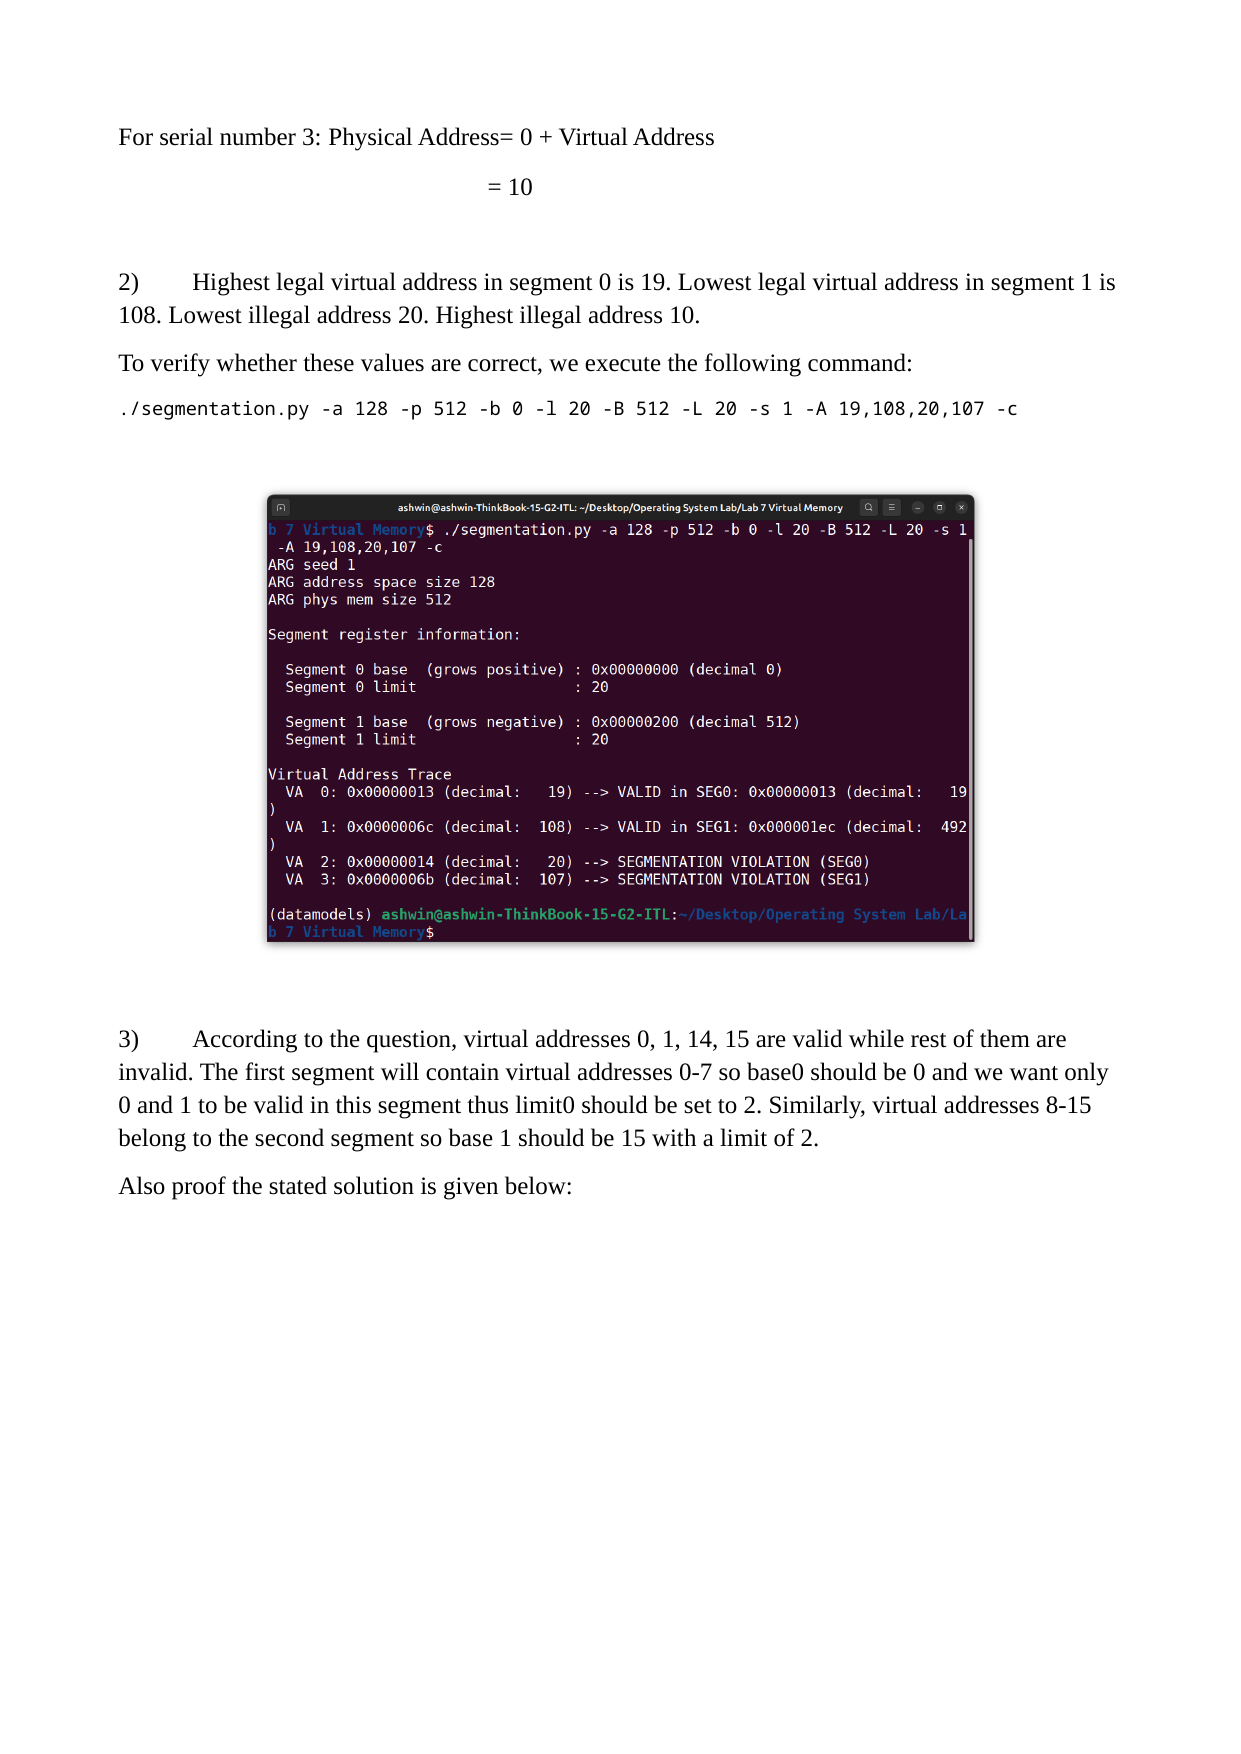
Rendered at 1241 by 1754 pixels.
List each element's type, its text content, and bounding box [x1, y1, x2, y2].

text For serial number 3: Physical Address= 0 + Virtual Address [118, 118, 1122, 152]
text ./segmentation.py -a 128 -p 512 -b 0 -l 20 -B 512 -L 20 -s 1 -A 19,108,20,107 -c [118, 395, 1122, 421]
text Also proof the stated solution is given below: [118, 1171, 1122, 1200]
picture [253, 483, 988, 957]
text To verify whether these values are correct, we execute the following command: [118, 348, 1122, 376]
text 2) Highest legal virtual address in segment 0 is 19. Lowest legal virtual address in segment 1 is 108. Lowest illegal address 20. Highest illegal address 10. [118, 267, 1122, 329]
text = 10 [118, 172, 1122, 201]
text 3) According to the question, virtual addresses 0, 1, 14, 15 are valid while rest of them are invalid. The first segment will contain virtual addresses 0-7 so base0 should be 0 and we want only 0 and 1 to be valid in this segment thus limit0 should be set to 2. Similarly, virtual addresses 8-15 belong to the second segment so base 1 should be 15 with a limit of 2. [118, 1024, 1122, 1152]
